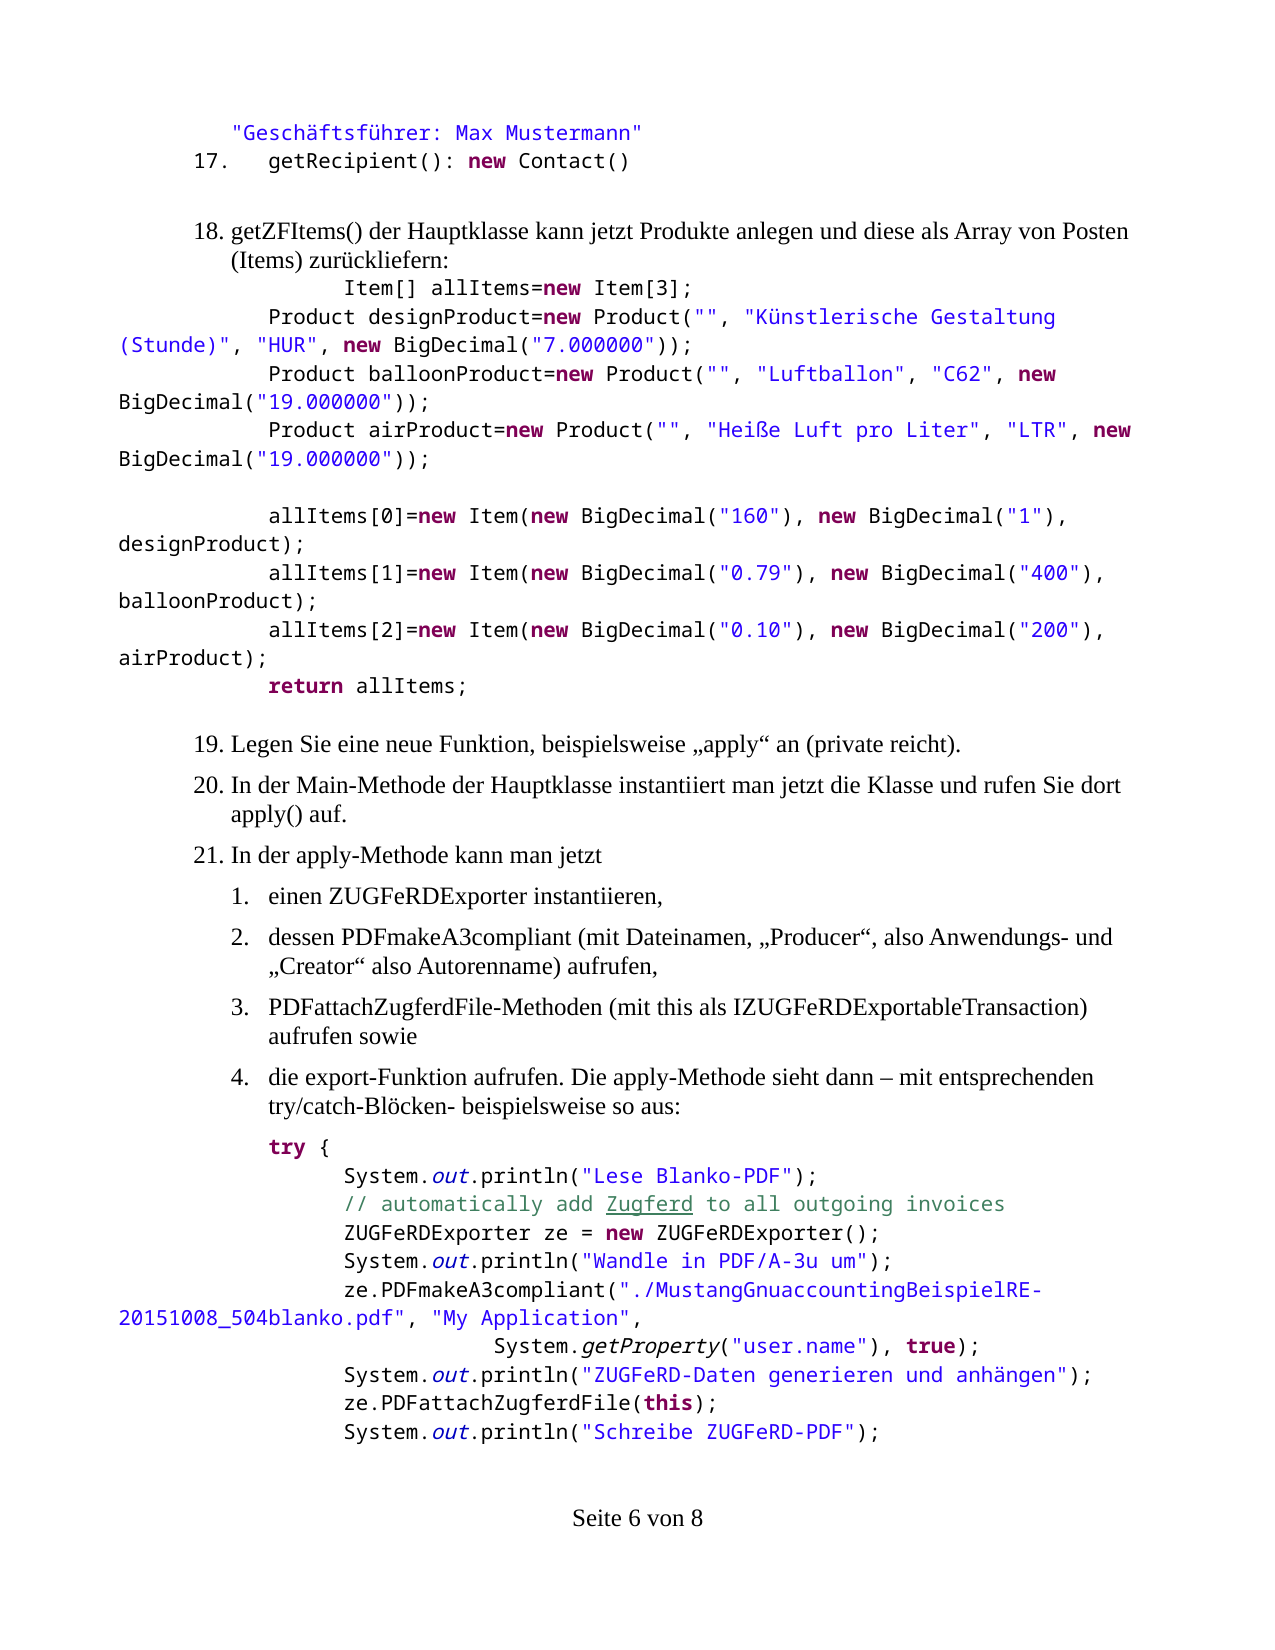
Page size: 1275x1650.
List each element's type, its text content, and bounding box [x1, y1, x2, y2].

list die export-Funktion aufrufen. Die apply-Methode sieht dann – mit entsprechenden try/catch-Blöcken- beispielsweise so aus: [231, 1062, 1157, 1120]
text Product designProduct=new Product("", "Künstlerische Gestaltung (Stunde)", "HUR", new BigDecimal("7.000000")); [118, 302, 1157, 359]
list getZFItems() der Hauptklasse kann jetzt Produkte anlegen und diese als Array von Posten (Items) zurückliefern: [193, 216, 1157, 273]
list In der apply-Methode kann man jetzt [193, 840, 1157, 869]
text System.out.println("ZUGFeRD-Daten generieren und anhängen"); [118, 1360, 1157, 1388]
list einen ZUGFeRDExporter instantiieren, [231, 881, 1157, 910]
list PDFattachZugferdFile-Methoden (mit this als IZUGFeRDExportableTransaction) aufrufen sowie [231, 992, 1157, 1050]
list dessen PDFmakeA3compliant (mit Dateinamen, „Producer“, also Anwendungs- und „Creator“ also Autorenname) aufrufen, [231, 922, 1157, 980]
text allItems[1]=new Item(new BigDecimal("0.79"), new BigDecimal("400"), balloonProduct); [118, 558, 1157, 615]
list "Geschäftsführer: Max Mustermann" [193, 118, 1157, 147]
text System.getProperty("user.name"), true); [118, 1332, 1157, 1360]
text // automatically add Zugferd to all outgoing invoices [118, 1189, 1157, 1218]
text return allItems; [118, 672, 1157, 700]
text System.out.println("Lese Blanko-PDF"); [118, 1161, 1157, 1189]
list In der Main-Methode der Hauptklasse instantiiert man jetzt die Klasse und rufen Sie dort apply() auf. [193, 770, 1157, 827]
text Product airProduct=new Product("", "Heiße Luft pro Liter", "LTR", new BigDecimal("19.000000")); [118, 416, 1157, 472]
text ze.PDFattachZugferdFile(this); [118, 1388, 1157, 1417]
text Product balloonProduct=new Product("", "Luftballon", "C62", new BigDecimal("19.000000")); [118, 359, 1157, 416]
list Item[] allItems=new Item[3]; [156, 273, 1157, 302]
text System.out.println("Schreibe ZUGFeRD-PDF"); [118, 1417, 1157, 1445]
text allItems[0]=new Item(new BigDecimal("160"), new BigDecimal("1"), designProduct); [118, 501, 1157, 558]
list Legen Sie eine neue Funktion, beispielsweise „apply“ an (private reicht). [193, 729, 1157, 757]
text ze.PDFmakeA3compliant("./MustangGnuaccountingBeispielRE-20151008_504blanko.pdf", "My Application", [118, 1275, 1157, 1332]
list getRecipient(): new Contact() [193, 147, 1157, 175]
text allItems[2]=new Item(new BigDecimal("0.10"), new BigDecimal("200"), airProduct); [118, 615, 1157, 672]
text ZUGFeRDExporter ze = new ZUGFeRDExporter(); [118, 1218, 1157, 1246]
text System.out.println("Wandle in PDF/A-3u um"); [118, 1246, 1157, 1275]
text try { [118, 1132, 1157, 1161]
